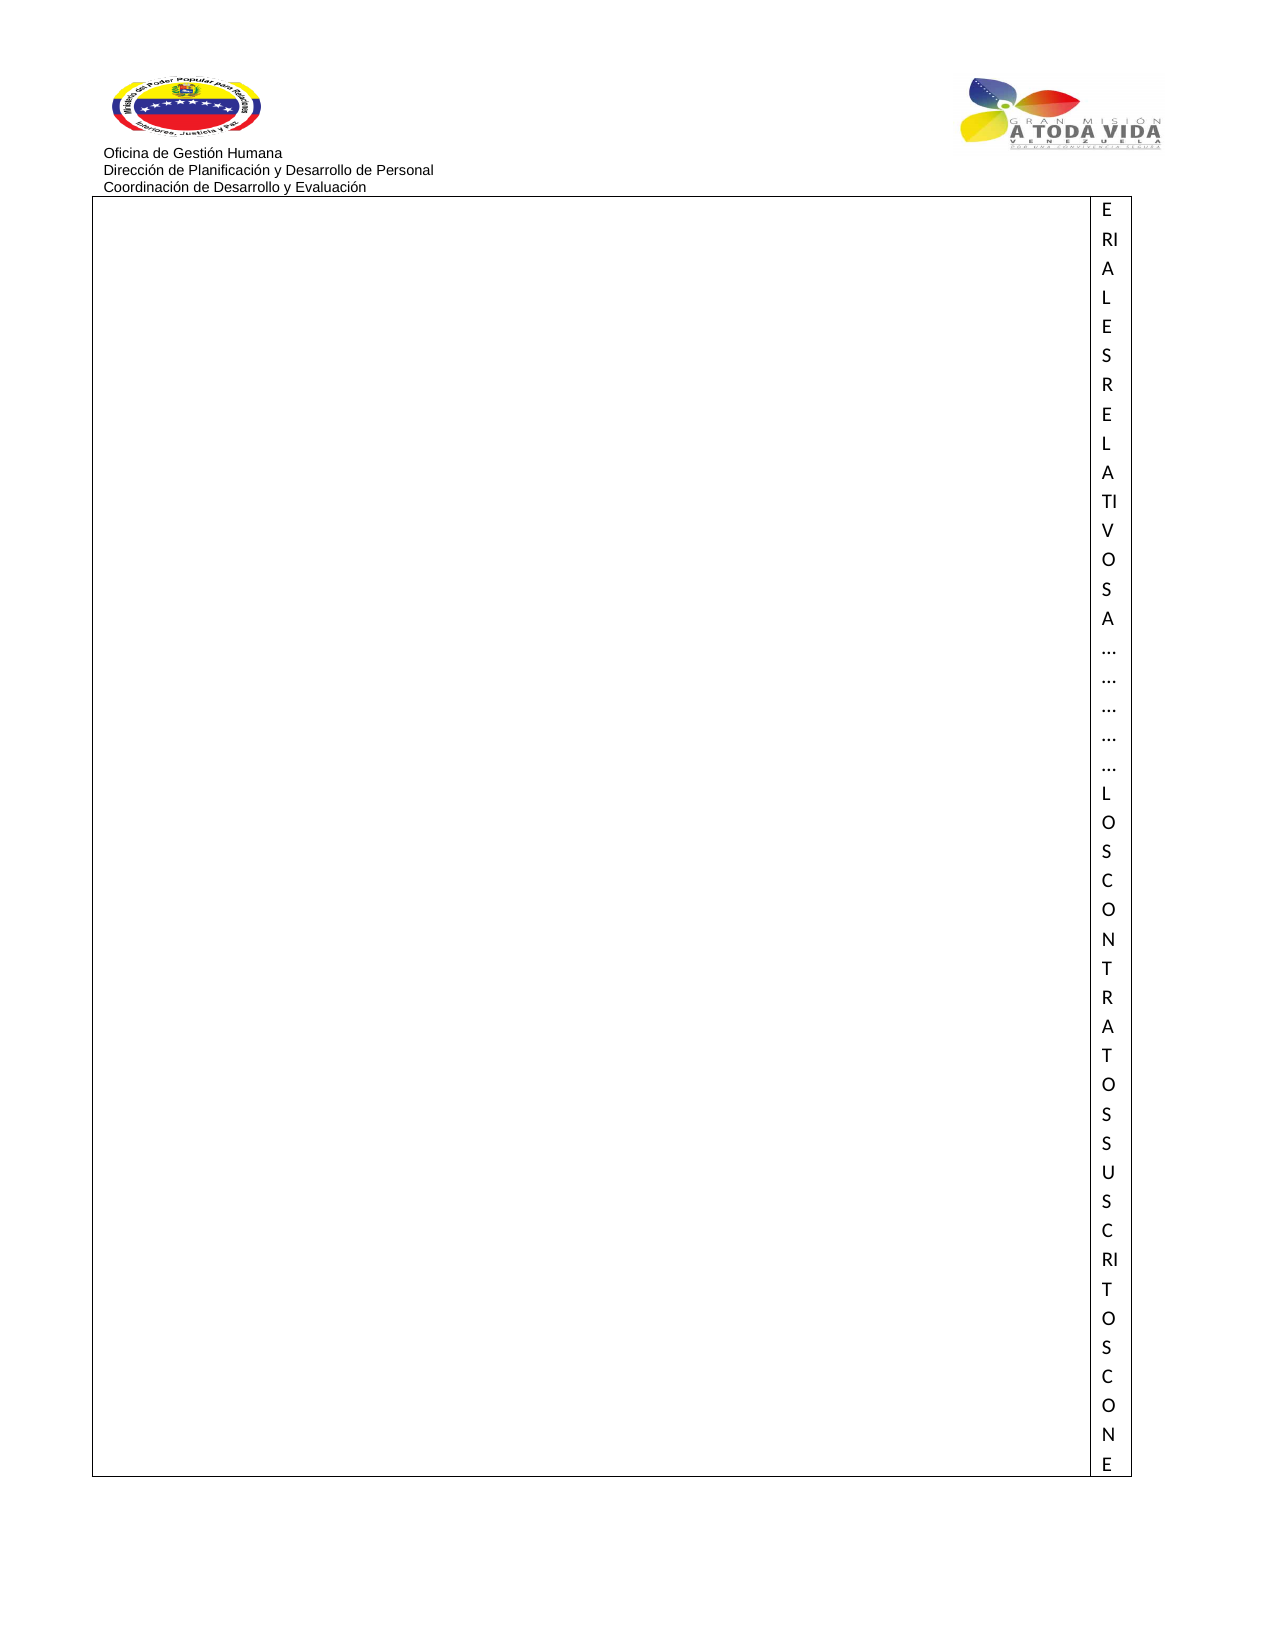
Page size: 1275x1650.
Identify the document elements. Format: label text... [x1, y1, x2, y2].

table_cell ERIALES RELATIVOS A…………… LOS CONTRATOS SUSCRITOS CON E [1091, 197, 1131, 1476]
picture [108, 73, 265, 140]
table_cell [93, 197, 1090, 1476]
picture [953, 73, 1166, 157]
